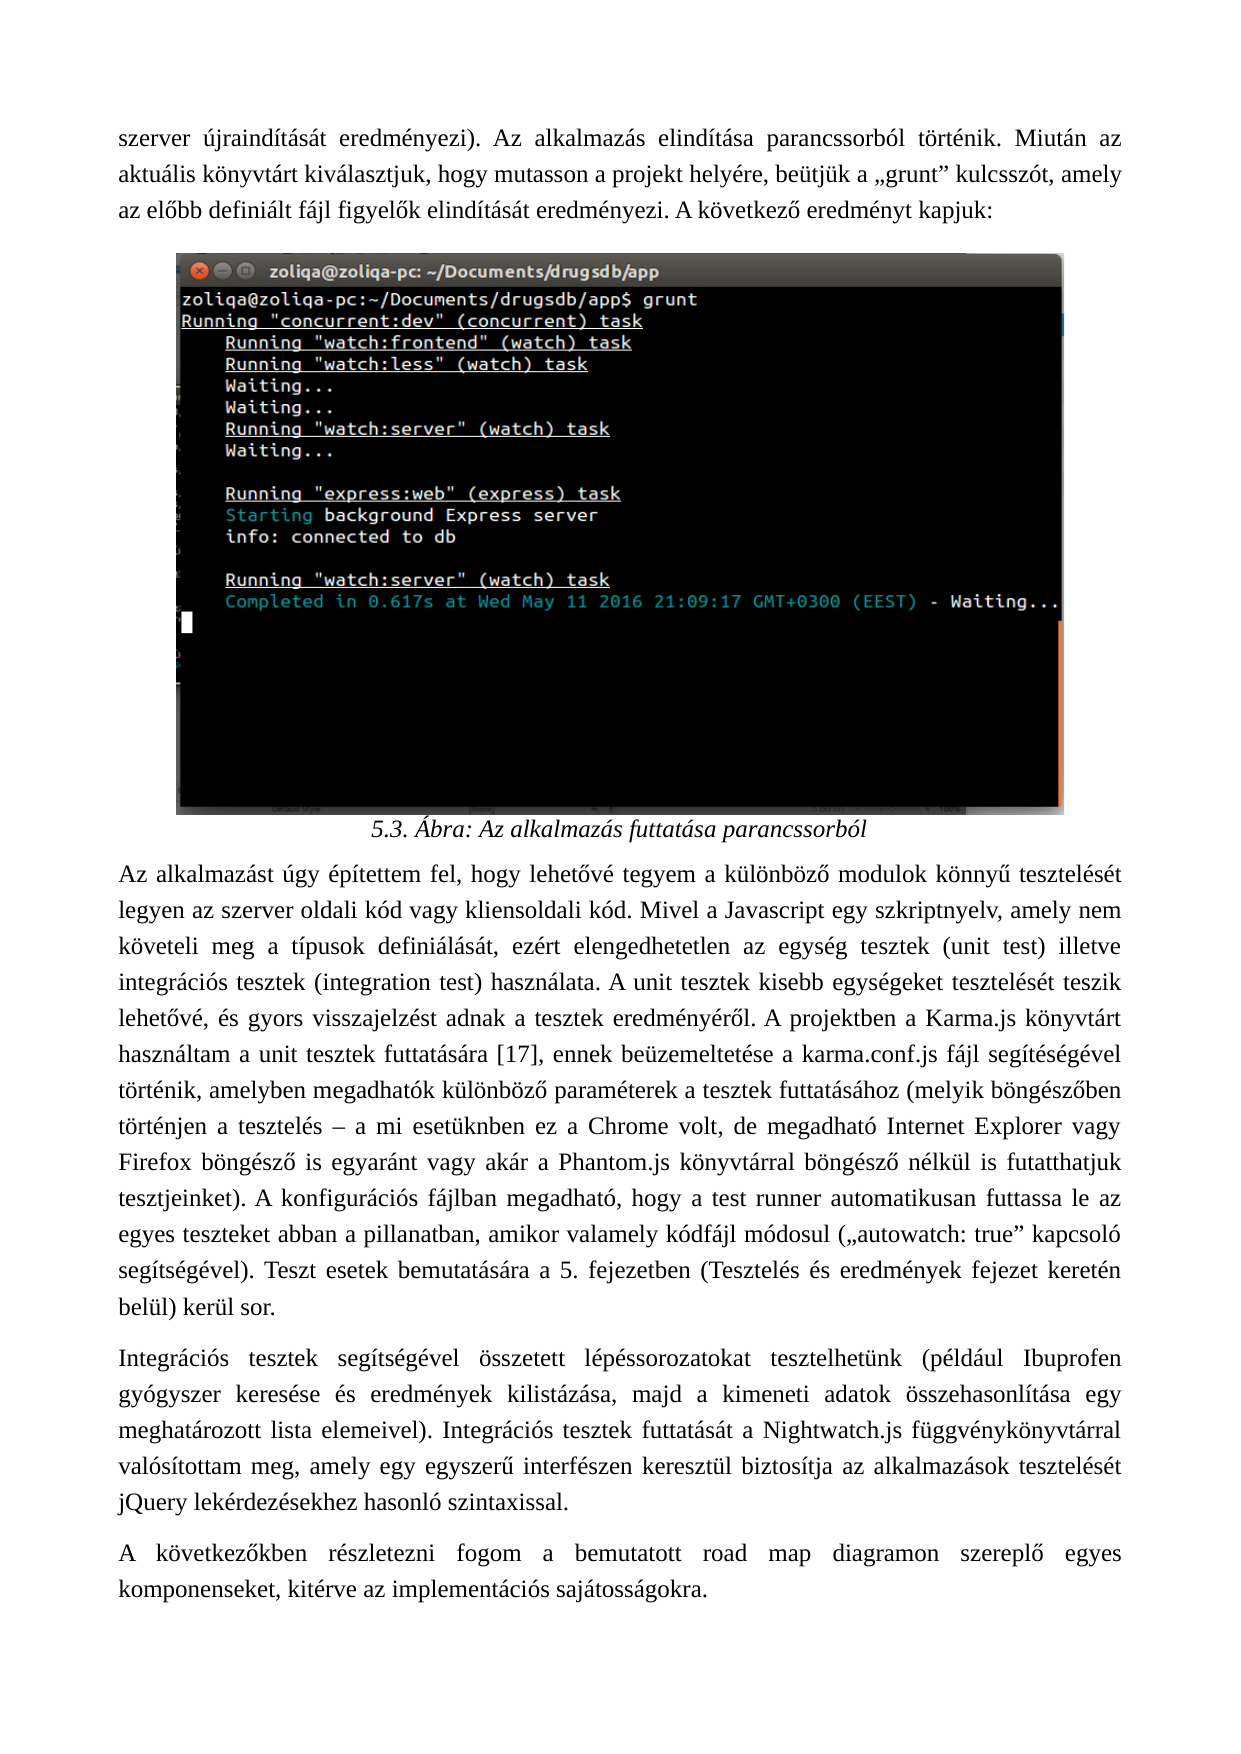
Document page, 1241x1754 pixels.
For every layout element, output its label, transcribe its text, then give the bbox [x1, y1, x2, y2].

text A következőkben részletezni fogom a bemutatott road map diagramon szereplő egyes komponenseket, kitérve az implementációs sajátosságokra. [118, 1532, 1122, 1604]
text szerver újraindítását eredményezi). Az alkalmazás elindítása parancssorból történik. Miután az aktuális könyvtárt kiválasztjuk, hogy mutasson a projekt helyére, beütjük a „grunt” kulcsszót, amely az előbb definiált fájl figyelők elindítását eredményezi. A következő eredményt kapjuk: [118, 118, 1122, 226]
text Integrációs tesztek segítségével összetett lépéssorozatokat tesztelhetünk (például Ibuprofen gyógyszer keresése és eredmények kilistázása, majd a kimeneti adatok összehasonlítása egy meghatározott lista elemeivel). Integrációs tesztek futtatását a Nightwatch.js függvénykönyvtárral valósítottam meg, amely egy egyszerű interfészen keresztül biztosítja az alkalmazások tesztelését jQuery lekérdezésekhez hasonló szintaxissal. [118, 1337, 1122, 1517]
text Az alkalmazást úgy építettem fel, hogy lehetővé tegyem a különböző modulok könnyű tesztelését legyen az szerver oldali kód vagy kliensoldali kód. Mivel a Javascript egy szkriptnyelv, amely nem követeli meg a típusok definiálását, ezért elengedhetetlen az egység tesztek (unit test) illetve integrációs tesztek (integration test) használata. A unit tesztek kisebb egységeket tesztelését teszik lehetővé, és gyors visszajelzést adnak a tesztek eredményéről. A projektben a Karma.js könyvtárt használtam a unit tesztek futtatására [17], ennek beüzemeltetése a karma.conf.js fájl segítéségével történik, amelyben megadhatók különböző paraméterek a tesztek futtatásához (melyik böngészőben történjen a tesztelés – a mi esetüknben ez a Chrome volt, de megadható Internet Explorer vagy Firefox böngésző is egyaránt vagy akár a Phantom.js könyvtárral böngésző nélkül is futatthatjuk tesztjeinket). A konfigurációs fájlban megadható, hogy a test runner automatikusan futtassa le az egyes teszteket abban a pillanatban, amikor valamely kódfájl módosul („autowatch: true” kapcsoló segítségével). Teszt esetek bemutatására a 5. fejezetben (Tesztelés és eredmények fejezet keretén belül) kerül sor. [118, 854, 1122, 1322]
picture [176, 253, 1065, 815]
text 5.3. Ábra: Az alkalmazás futtatása parancssorból [176, 815, 1064, 843]
